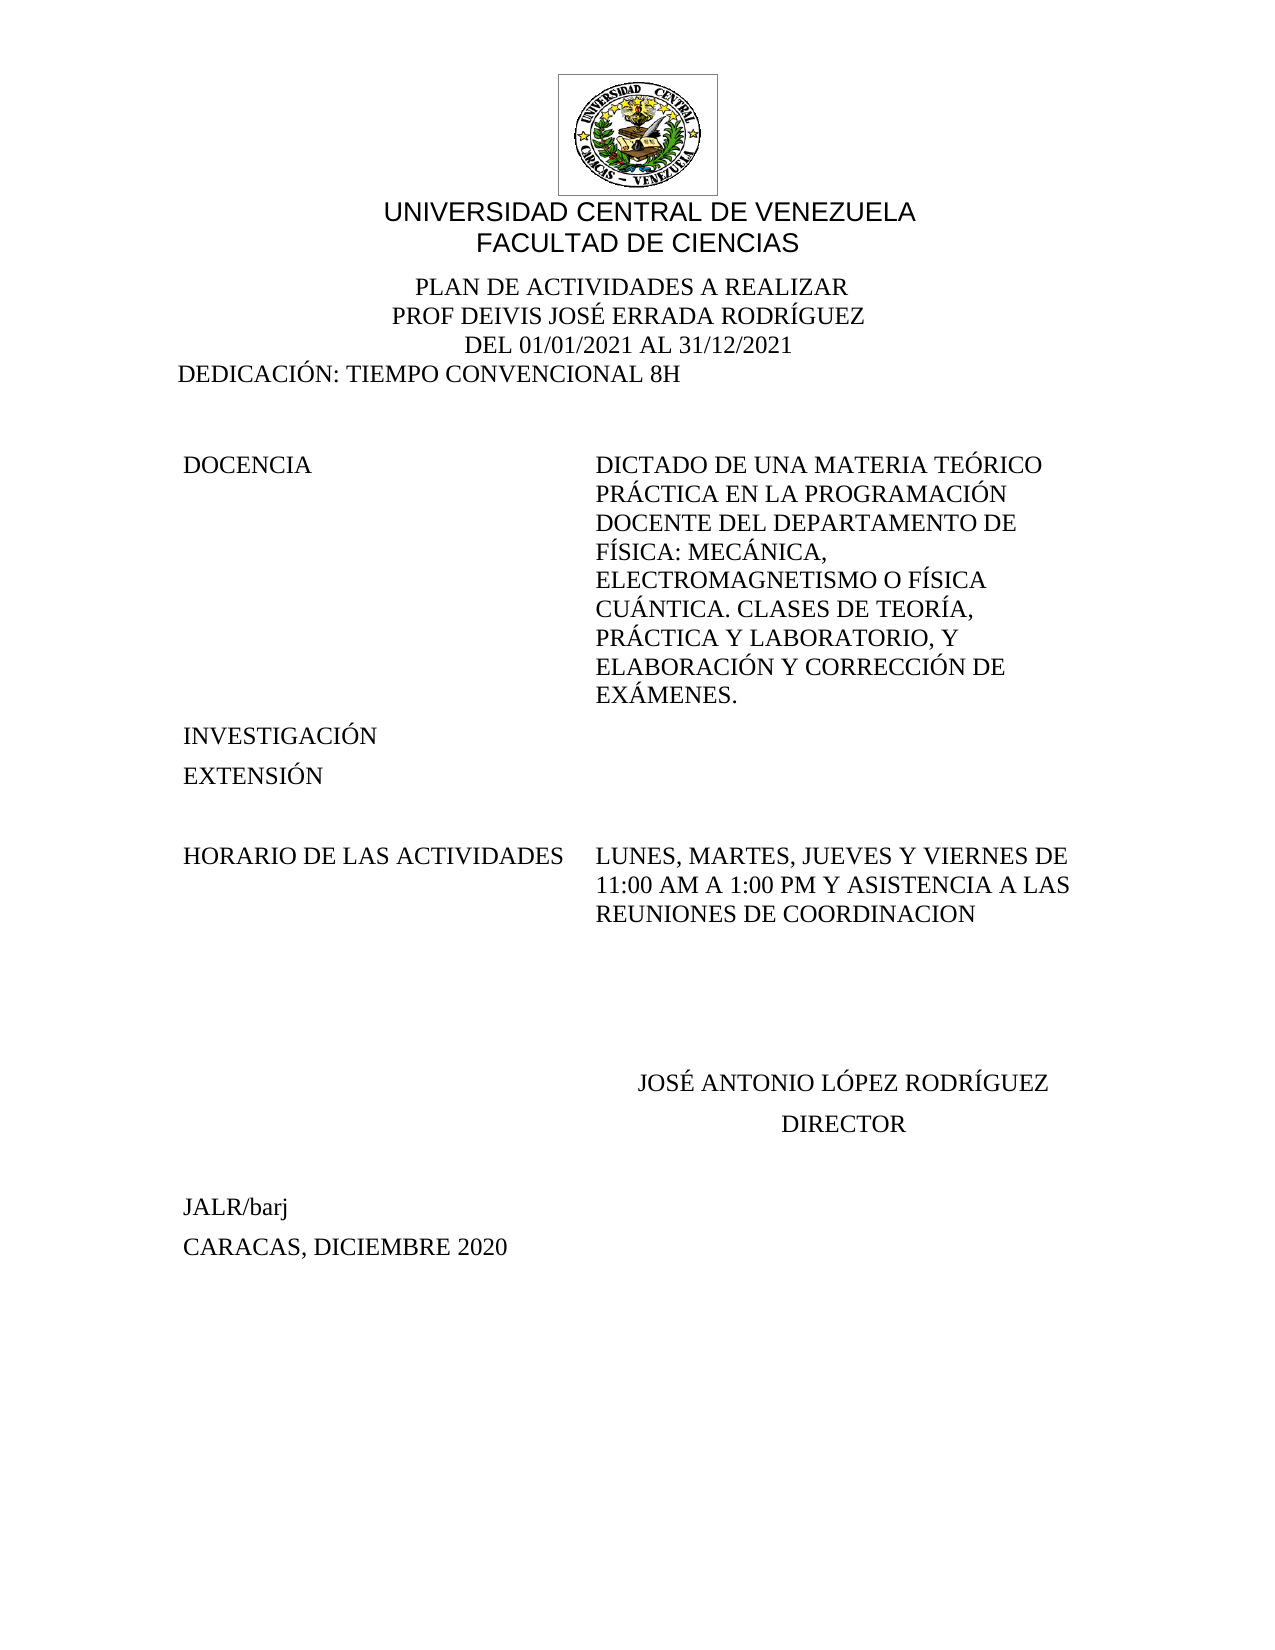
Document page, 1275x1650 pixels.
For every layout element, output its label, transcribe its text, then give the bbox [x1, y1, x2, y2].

table_header DOCENCIA [177, 445, 590, 715]
text dedicación: Tiempo Convencional 8H [177, 359, 1086, 387]
table_cell [590, 715, 1097, 755]
table_cell extensión [177, 755, 590, 796]
table_header [177, 1020, 590, 1103]
table_cell investigación [177, 715, 590, 755]
table_cell LUNES, MARTES, JUEVES Y VIERNES DE 11:00 AM A 1:00 PM Y ASISTENCIA A LAS REUNIONES DE COORDINACION [590, 836, 1097, 933]
table_cell [177, 796, 590, 836]
table_cell [177, 1103, 590, 1186]
table_cell [590, 755, 1097, 796]
table_cell JALR/barj [177, 1186, 590, 1226]
table_cell DIRECTOR [590, 1103, 1097, 1186]
table_header JOSÉ ANTONIO LÓPEZ RODRÍGUEZ [590, 1020, 1097, 1103]
text PROF Deivis José Errada Rodríguez [177, 301, 1086, 330]
table_cell [590, 796, 1097, 836]
table_cell CARACAS, DICIEMBRE 2020 [177, 1226, 590, 1267]
table_cell [590, 1226, 1097, 1267]
table_header DICTADO DE UNA MATERIA TEÓRICO PRÁCTICA EN LA PROGRAMACIÓN DOCENTE DEL DEPARTAMENTO DE FÍSICA: MECÁNICA, ELECTROMAGNETISMO O FÍSICA CUÁNTICA. CLASES DE TEORÍA, PRÁCTICA Y LABORATORIO, Y ELABORACIÓN Y CORRECCIÓN DE EXÁMENES. [590, 445, 1097, 715]
table_cell [590, 1186, 1097, 1226]
text DEL 01/01/2021 al 31/12/2021 [177, 330, 1086, 359]
text PLAN DE ACTIVIDADES A REALIZAR [177, 272, 1086, 301]
table_cell HORARIO DE LAS ACTIVIDADES [177, 836, 590, 933]
